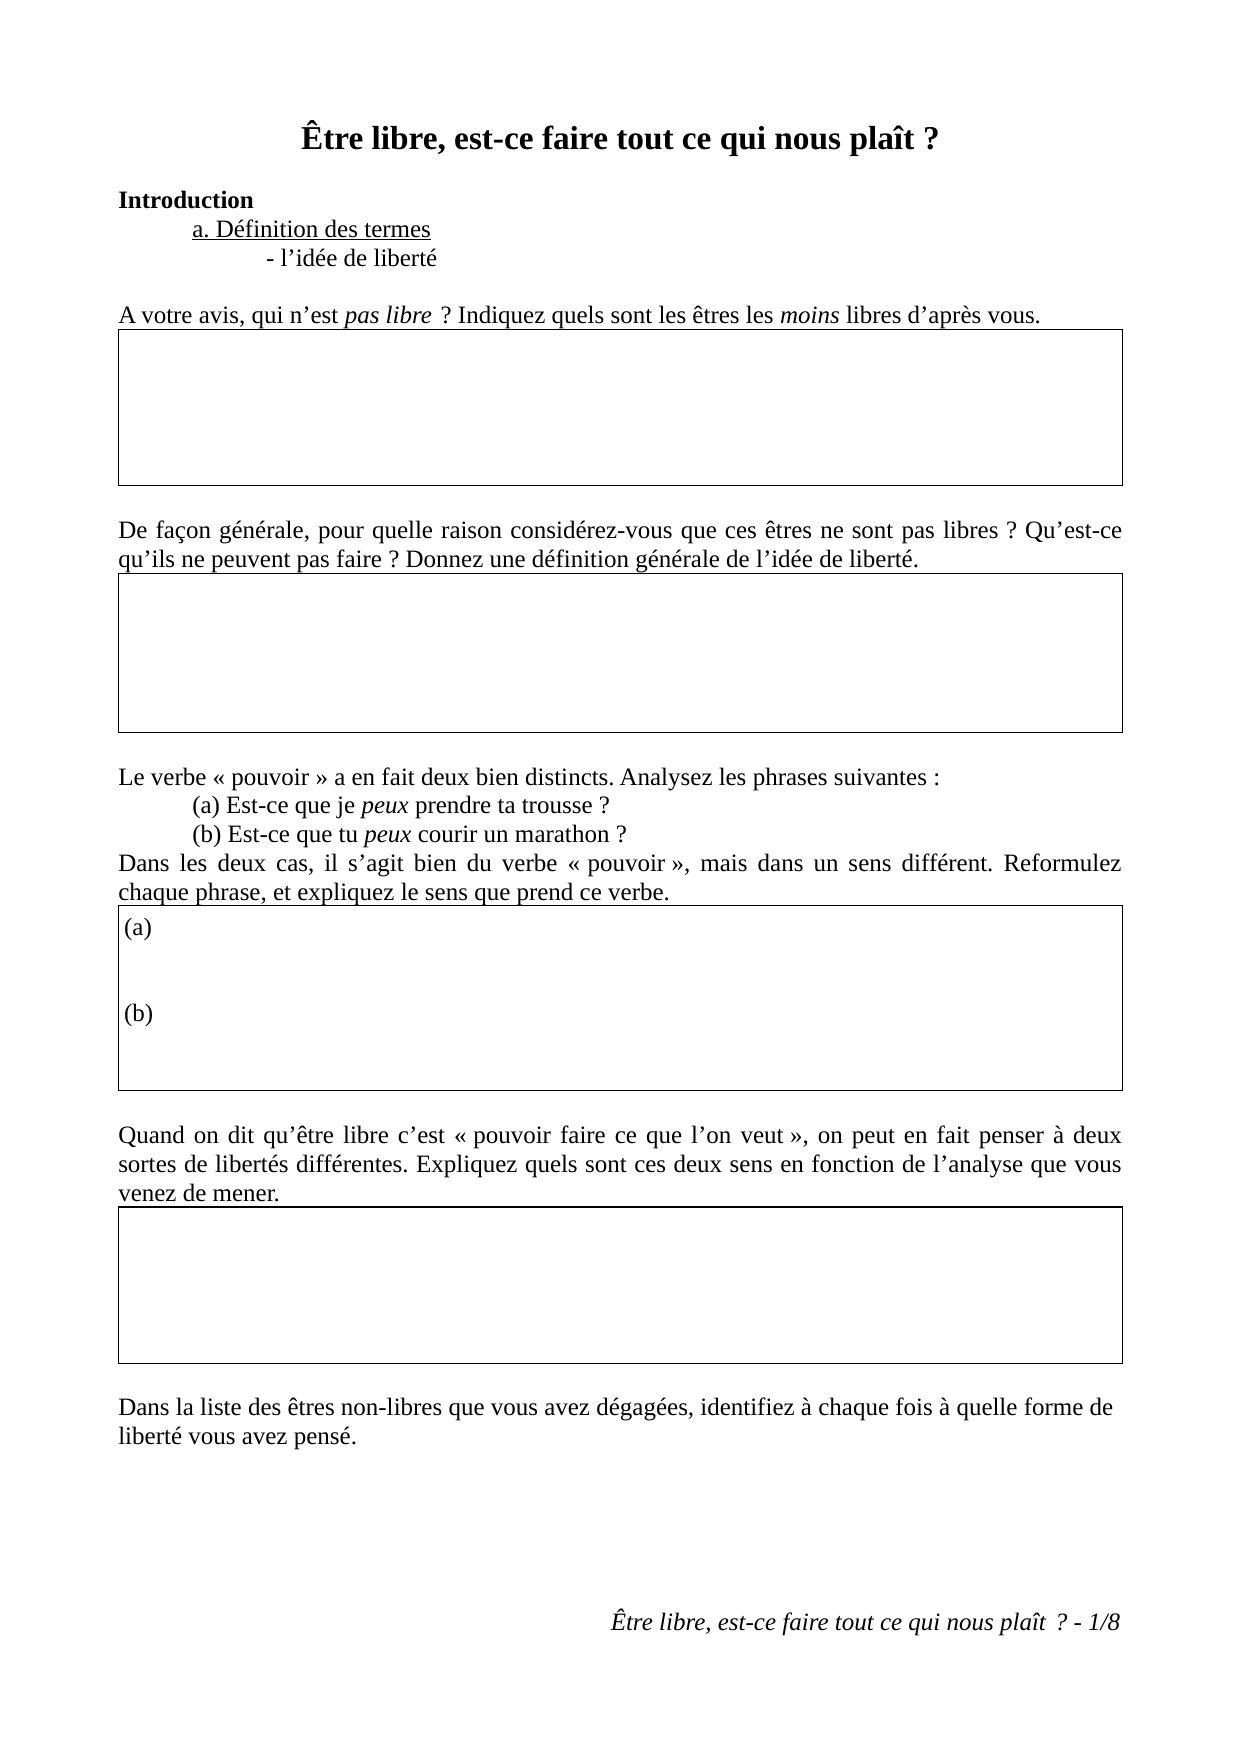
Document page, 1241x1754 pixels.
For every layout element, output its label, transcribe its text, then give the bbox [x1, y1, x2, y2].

text (b) Est-ce que tu peux courir un marathon ? [192, 819, 1122, 848]
text (a) Est-ce que je peux prendre ta trousse ? [192, 790, 1122, 819]
text Être libre, est-ce faire tout ce qui nous plaît ? [118, 118, 1122, 156]
text - l’idée de liberté [266, 243, 1122, 271]
text A votre avis, qui n’est pas libre ? Indiquez quels sont les êtres les moins libres d’après vous. [118, 300, 1122, 329]
text Dans les deux cas, il s’agit bien du verbe « pouvoir », mais dans un sens différent. Reformulez chaque phrase, et expliquez le sens que prend ce verbe. [118, 848, 1122, 905]
text Le verbe « pouvoir » a en fait deux bien distincts. Analysez les phrases suivantes : [118, 762, 1122, 790]
table_header [119, 330, 1122, 485]
table_header (a) (b) [119, 906, 1122, 1090]
table_header [119, 574, 1122, 732]
text Dans la liste des êtres non-libres que vous avez dégagées, identifiez à chaque fois à quelle forme de liberté vous avez pensé. [118, 1392, 1122, 1450]
text a. Définition des termes [192, 214, 1122, 243]
table_header [119, 1208, 1122, 1363]
text De façon générale, pour quelle raison considérez-vous que ces êtres ne sont pas libres ? Qu’est-ce qu’ils ne peuvent pas faire ? Donnez une définition générale de l’idée de liberté. [118, 515, 1122, 572]
text Introduction [118, 185, 1122, 214]
text Quand on dit qu’être libre c’est « pouvoir faire ce que l’on veut », on peut en fait penser à deux sortes de libertés différentes. Expliquez quels sont ces deux sens en fonction de l’analyse que vous venez de mener. [118, 1120, 1122, 1206]
